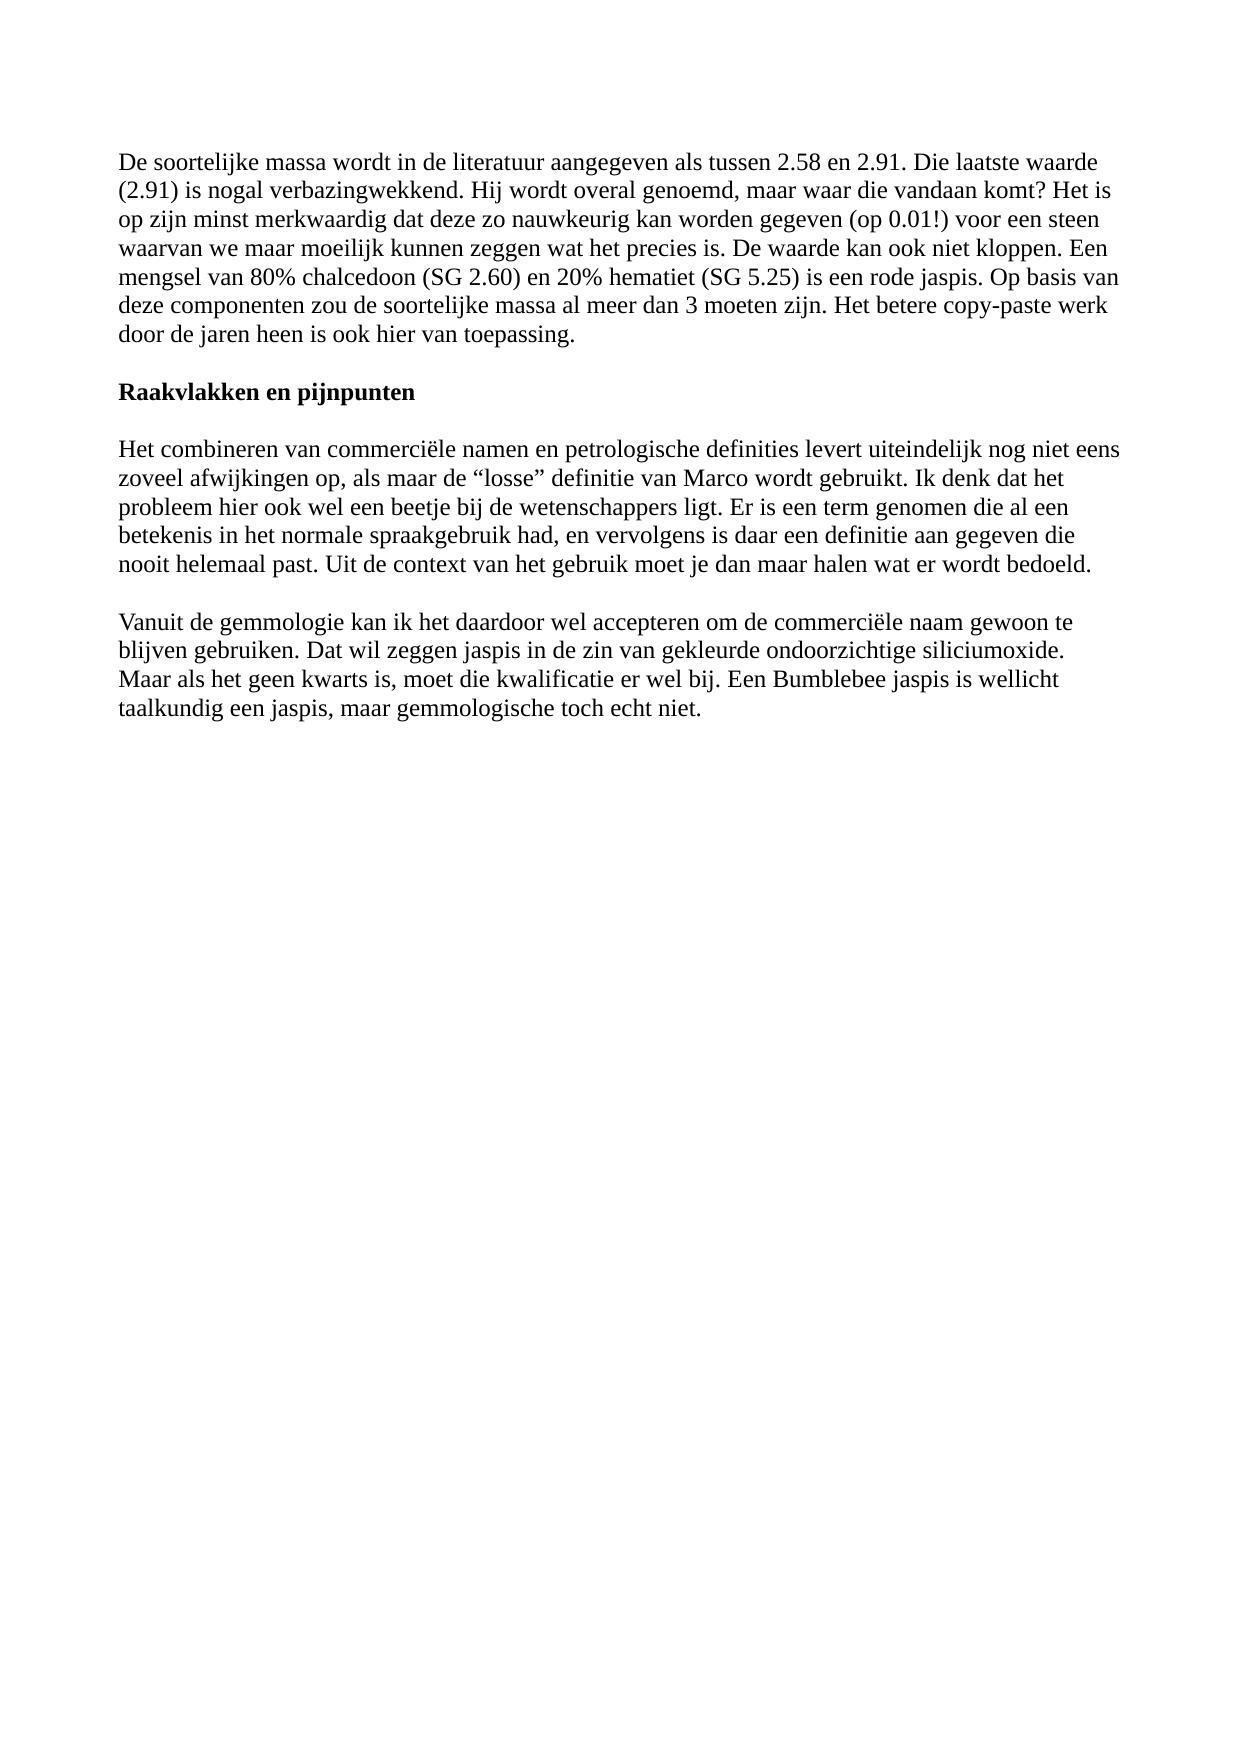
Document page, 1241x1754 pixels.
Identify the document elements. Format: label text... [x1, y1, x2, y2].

text Het combineren van commerciële namen en petrologische definities levert uiteindelijk nog niet eens zoveel afwijkingen op, als maar de “losse” definitie van Marco wordt gebruikt. Ik denk dat het probleem hier ook wel een beetje bij de wetenschappers ligt. Er is een term genomen die al een betekenis in het normale spraakgebruik had, en vervolgens is daar een definitie aan gegeven die nooit helemaal past. Uit de context van het gebruik moet je dan maar halen wat er wordt bedoeld. [118, 434, 1122, 578]
text Raakvlakken en pijnpunten [118, 377, 1122, 406]
text De soortelijke massa wordt in de literatuur aangegeven als tussen 2.58 en 2.91. Die laatste waarde (2.91) is nogal verbazingwekkend. Hij wordt overal genoemd, maar waar die vandaan komt? Het is op zijn minst merkwaardig dat deze zo nauwkeurig kan worden gegeven (op 0.01!) voor een steen waarvan we maar moeilijk kunnen zeggen wat het precies is. De waarde kan ook niet kloppen. Een mengsel van 80% chalcedoon (SG 2.60) en 20% hematiet (SG 5.25) is een rode jaspis. Op basis van deze componenten zou de soortelijke massa al meer dan 3 moeten zijn. Het betere copy-paste werk door de jaren heen is ook hier van toepassing. [118, 147, 1122, 348]
text Vanuit de gemmologie kan ik het daardoor wel accepteren om de commerciële naam gewoon te blijven gebruiken. Dat wil zeggen jaspis in de zin van gekleurde ondoorzichtige siliciumoxide. Maar als het geen kwarts is, moet die kwalificatie er wel bij. Een Bumblebee jaspis is wellicht taalkundig een jaspis, maar gemmologische toch echt niet. [118, 607, 1122, 722]
